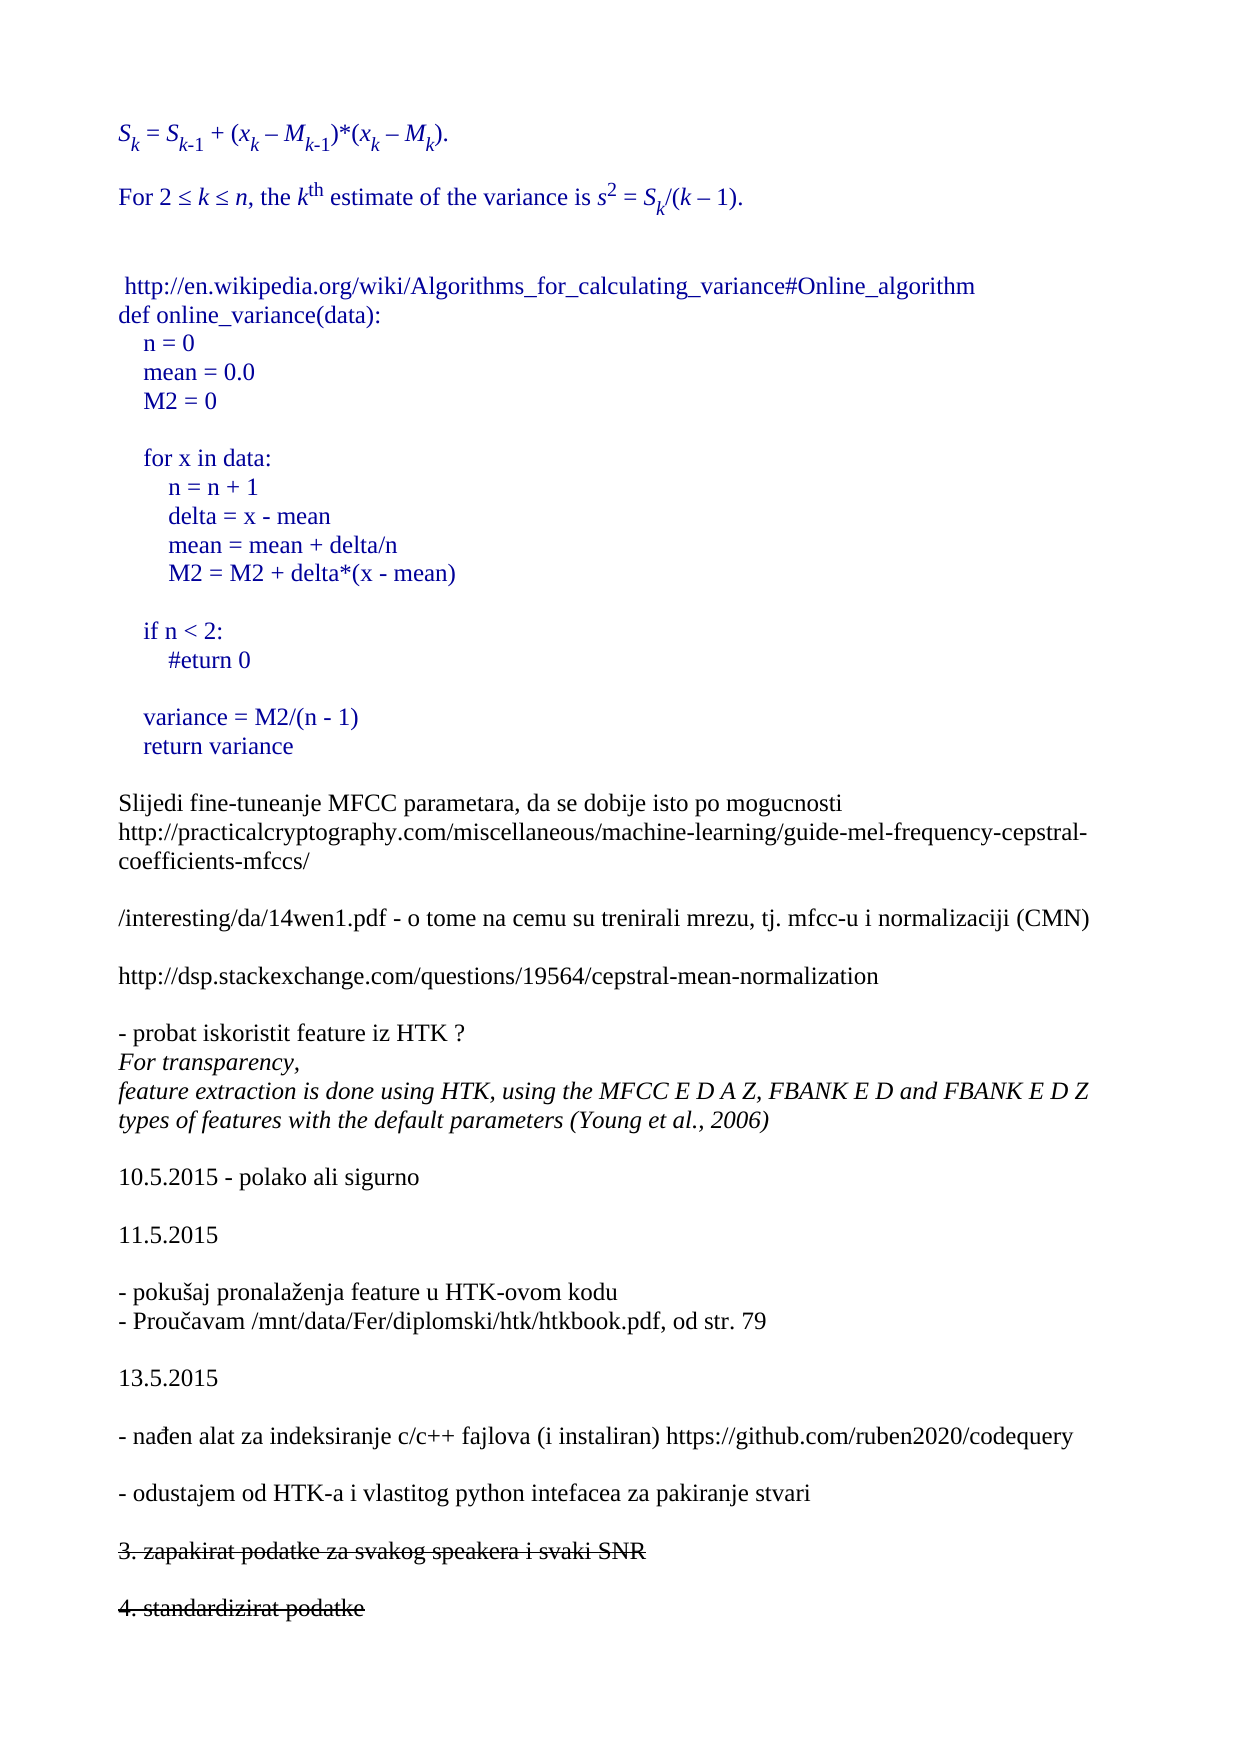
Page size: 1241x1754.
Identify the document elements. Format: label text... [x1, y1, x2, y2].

text Sk = Sk-1 + (xk – Mk-1)*(xk – Mk). [118, 118, 1122, 155]
text http://practicalcryptography.com/miscellaneous/machine-learning/guide-mel-frequency-cepstral-coefficients-mfccs/ [118, 817, 1122, 875]
text 10.5.2015 - polako ali sigurno [118, 1162, 1122, 1191]
text - odustajem od HTK-a i vlastitog python intefacea za pakiranje stvari [118, 1478, 1122, 1507]
text 11.5.2015 [118, 1220, 1122, 1248]
text def online_variance(data): [118, 300, 1122, 328]
text n = 0 [118, 328, 1122, 357]
text 13.5.2015 [118, 1363, 1122, 1392]
text mean = mean + delta/n [118, 530, 1122, 558]
text 3. zapakirat podatke za svakog speakera i svaki SNR [118, 1536, 1122, 1565]
text Slijedi fine-tuneanje MFCC parametara, da se dobije isto po mogucnosti [118, 788, 1122, 817]
text - nađen alat za indeksiranje c/c++ fajlova (i instaliran) https://github.com/ruben2020/codequery [118, 1421, 1122, 1450]
text for x in data: [118, 443, 1122, 472]
text - Proučavam /mnt/data/Fer/diplomski/htk/htkbook.pdf, od str. 79 [118, 1306, 1122, 1335]
text M2 = M2 + delta*(x - mean) [118, 558, 1122, 587]
text #eturn 0 [118, 645, 1122, 673]
text http://dsp.stackexchange.com/questions/19564/cepstral-mean-normalization [118, 961, 1122, 990]
text feature extraction is done using HTK, using the MFCC E D A Z, FBANK E D and FBANK E D Z [118, 1076, 1122, 1105]
text n = n + 1 [118, 472, 1122, 501]
text M2 = 0 [118, 386, 1122, 415]
text http://en.wikipedia.org/wiki/Algorithms_for_calculating_variance#Online_algorithm [118, 271, 1122, 300]
text mean = 0.0 [118, 357, 1122, 386]
text delta = x - mean [118, 501, 1122, 530]
text types of features with the default parameters (Young et al., 2006) [118, 1105, 1122, 1133]
text For 2 ≤ k ≤ n, the kth estimate of the variance is s2 = Sk/(k – 1). [118, 177, 1122, 219]
text 4. standardizirat podatke [118, 1593, 1122, 1622]
text - probat iskoristit feature iz HTK ? [118, 1018, 1122, 1047]
text return variance [118, 731, 1122, 760]
text For transparency, [118, 1047, 1122, 1076]
text /interesting/da/14wen1.pdf - o tome na cemu su trenirali mrezu, tj. mfcc-u i normalizaciji (CMN) [118, 903, 1122, 932]
text if n < 2: [118, 616, 1122, 645]
text - pokušaj pronalaženja feature u HTK-ovom kodu [118, 1277, 1122, 1306]
text variance = M2/(n - 1) [118, 702, 1122, 731]
